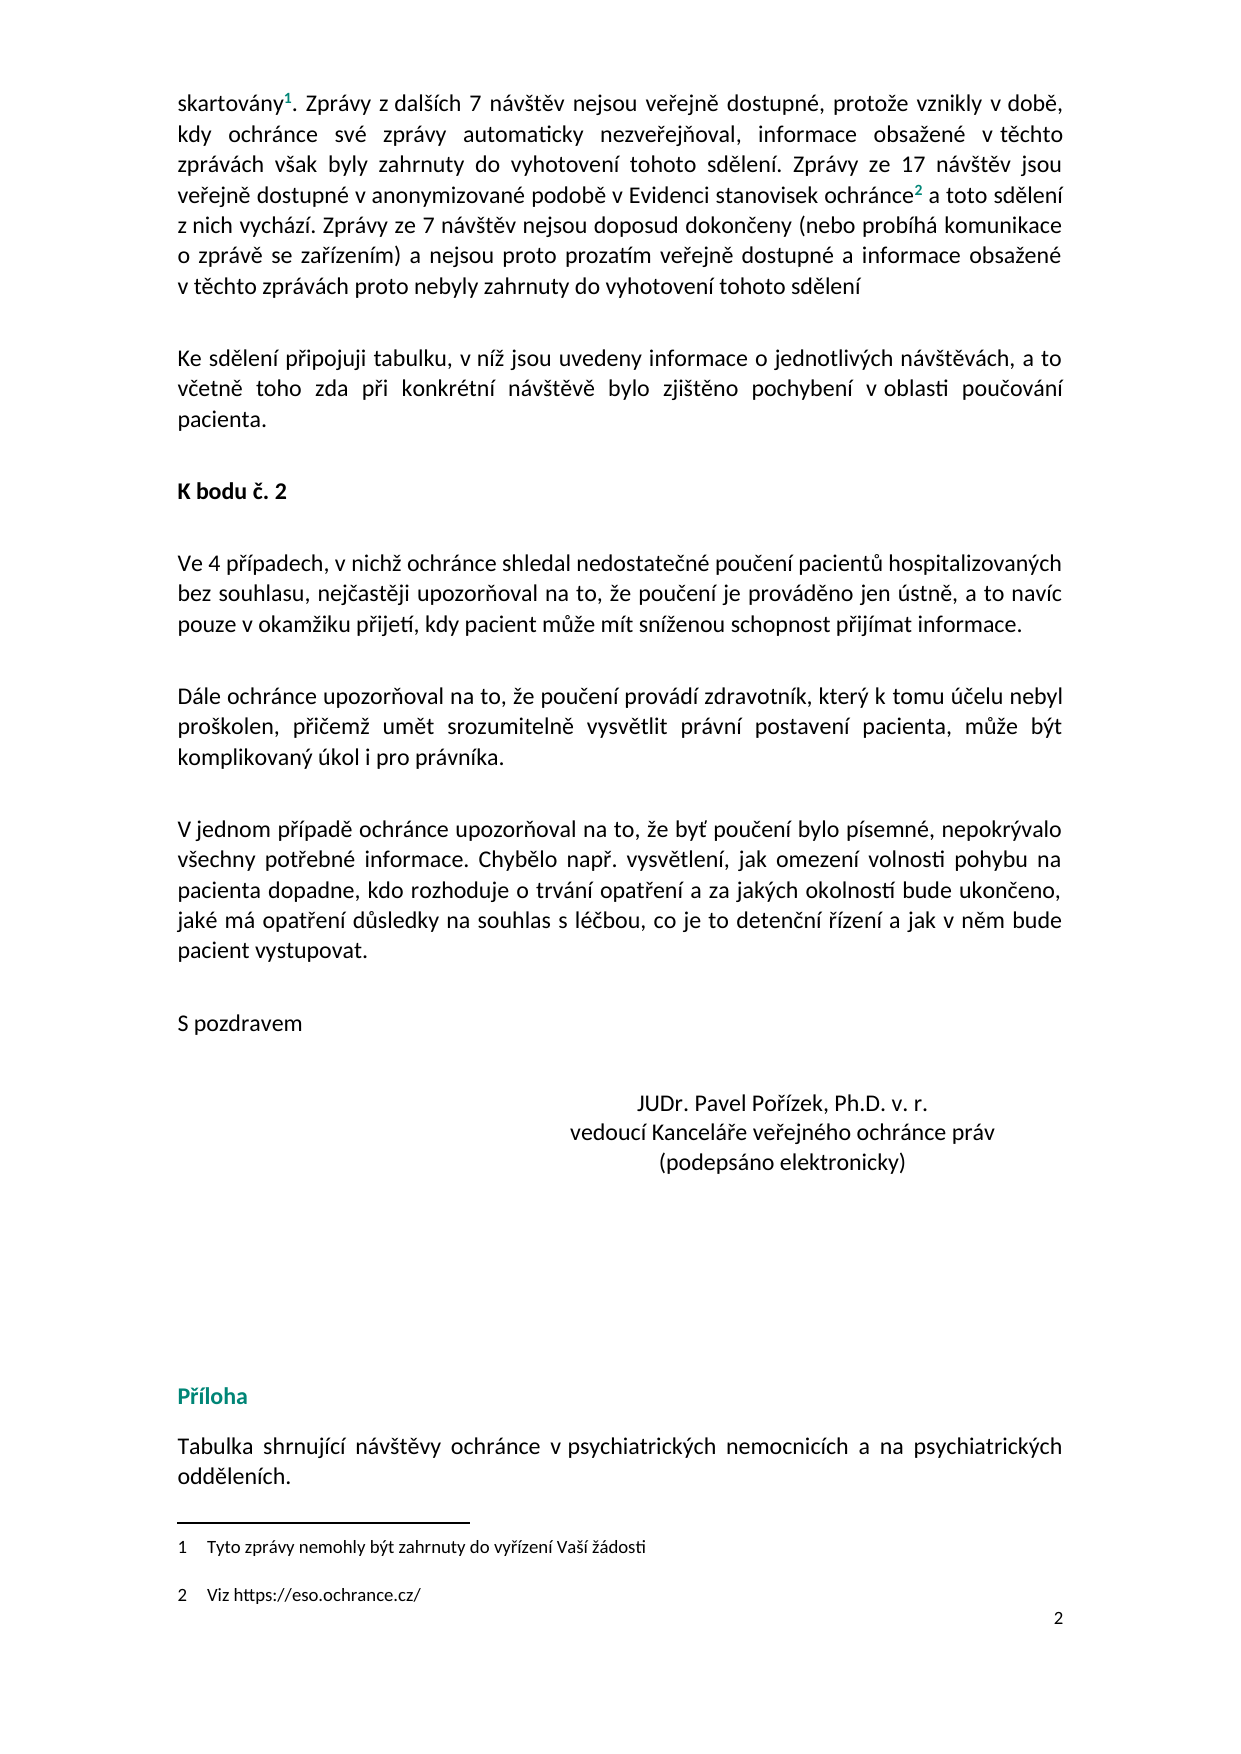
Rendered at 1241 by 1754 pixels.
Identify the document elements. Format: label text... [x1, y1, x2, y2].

text K bodu č. 2 [177, 476, 1063, 505]
text Ve 4 případech, v nichž ochránce shledal nedostatečné poučení pacientů hospitalizovaných bez souhlasu, nejčastěji upozorňoval na to, že poučení je prováděno jen ústně, a to navíc pouze v okamžiku přijetí, kdy pacient může mít sníženou schopnost přijímat informace. [177, 548, 1063, 638]
text V jednom případě ochránce upozorňoval na to, že byť poučení bylo písemné, nepokrývalo všechny potřebné informace. Chybělo např. vysvětlení, jak omezení volnosti pohybu na pacienta dopadne, kdo rozhoduje o trvání opatření a za jakých okolností bude ukončeno, jaké má opatření důsledky na souhlas s léčbou, co je to detenční řízení a jak v něm bude pacient vystupovat. [177, 814, 1063, 965]
text (podepsáno elektronicky) [502, 1147, 1063, 1176]
text S pozdravem [177, 1008, 1063, 1037]
text Tyto zprávy nemohly být zahrnuty do vyřízení Vaší žádosti [177, 1535, 1063, 1558]
text Viz https://eso.ochrance.cz/ [177, 1583, 1063, 1606]
text JUDr. Pavel Pořízek, Ph.D. v. r. [502, 1088, 1063, 1117]
text Tabulka shrnující návštěvy ochránce v psychiatrických nemocnicích a na psychiatrických odděleních. [177, 1431, 1063, 1491]
text vedoucí Kanceláře veřejného ochránce práv [502, 1117, 1063, 1147]
text K uvedené informaci je potřeba doplnit, že zprávy z prvních 24 návštěv již neexistují, protože spisy jejichž součástí zprávy byly, byly v souladu se spisovým a skartačním řádem skartovány. Zprávy z dalších 7 návštěv nejsou veřejně dostupné, protože vznikly v době, kdy ochránce své zprávy automaticky nezveřejňoval, informace obsažené v těchto zprávách však byly zahrnuty do vyhotovení tohoto sdělení. Zprávy ze 17 návštěv jsou veřejně dostupné v anonymizované podobě v Evidenci stanovisek ochránce a toto sdělení z nich vychází. Zprávy ze 7 návštěv nejsou doposud dokončeny (nebo probíhá komunikace o zprávě se zařízením) a nejsou proto prozatím veřejně dostupné a informace obsažené v těchto zprávách proto nebyly zahrnuty do vyhotovení tohoto sdělení [177, 88, 1063, 300]
text Příloha [177, 1381, 1063, 1410]
text Dále ochránce upozorňoval na to, že poučení provádí zdravotník, který k tomu účelu nebyl proškolen, přičemž umět srozumitelně vysvětlit právní postavení pacienta, může být komplikovaný úkol i pro právníka. [177, 681, 1063, 771]
text Ke sdělení připojuji tabulku, v níž jsou uvedeny informace o jednotlivých návštěvách, a to včetně toho zda při konkrétní návštěvě bylo zjištěno pochybení v oblasti poučování pacienta. [177, 343, 1063, 433]
